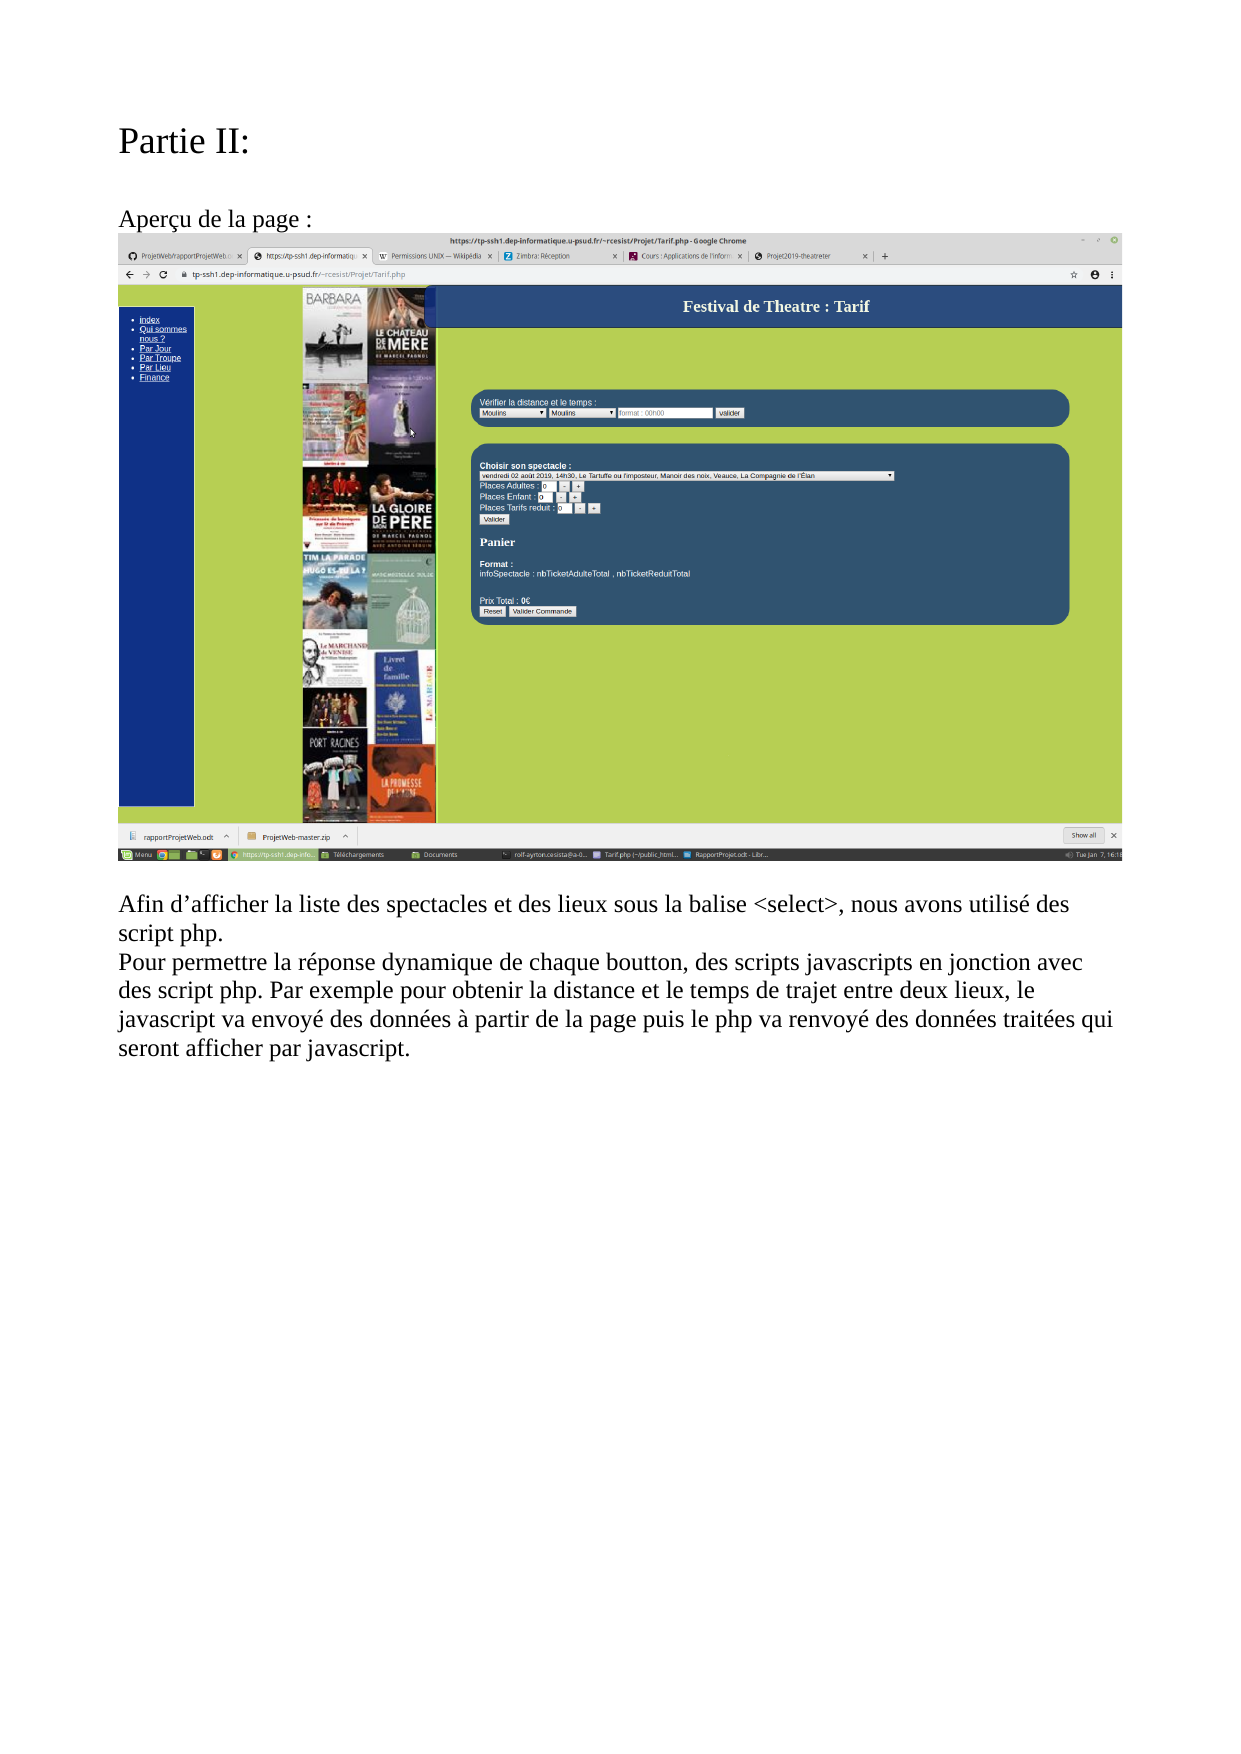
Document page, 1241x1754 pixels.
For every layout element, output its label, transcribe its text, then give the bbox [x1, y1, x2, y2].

text Partie II: [118, 118, 1122, 161]
picture [118, 233, 1123, 861]
text Aperçu de la page : [118, 204, 1122, 233]
text Afin d’afficher la liste des spectacles et des lieux sous la balise <select>, nous avons utilisé des script php. [118, 889, 1122, 947]
text Pour permettre la réponse dynamique de chaque boutton, des scripts javascripts en jonction avec des script php. Par exemple pour obtenir la distance et le temps de trajet entre deux lieux, le javascript va envoyé des données à partir de la page puis le php va renvoyé des données traitées qui seront afficher par javascript. [118, 947, 1122, 1062]
